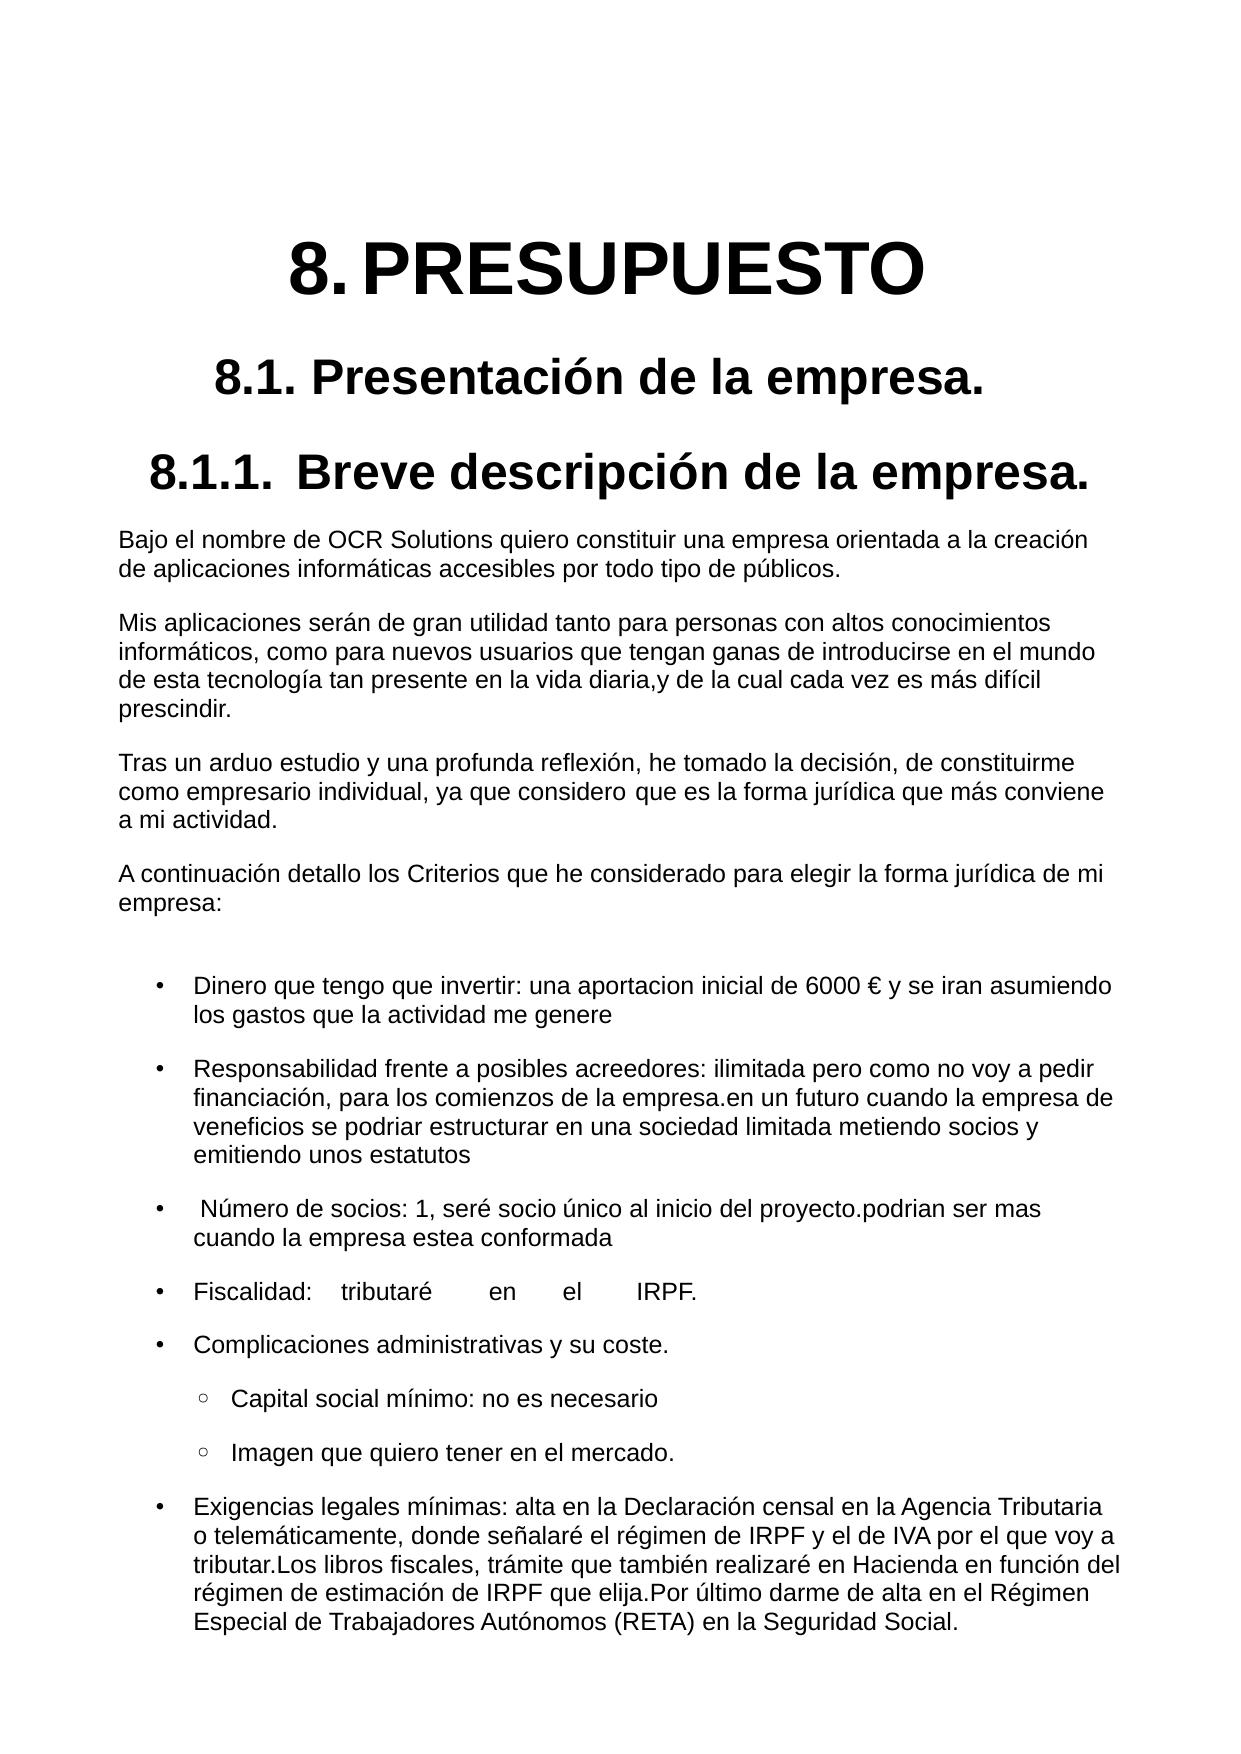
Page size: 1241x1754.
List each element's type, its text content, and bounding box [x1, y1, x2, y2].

list Responsabilidad frente a posibles acreedores: ilimitada pero como no voy a pedir financiación, para los comienzos de la empresa.en un futuro cuando la empresa de veneficios se podriar estructurar en una sociedad limitada metiendo socios y emitiendo unos estatutos [156, 1054, 1122, 1169]
list Dinero que tengo que invertir: una aportacion inicial de 6000 € y se iran asumiendo los gastos que la actividad me genere [156, 971, 1122, 1029]
list Imagen que quiero tener en el mercado. [193, 1438, 1122, 1467]
text A continuación detallo los Criterios que he considerado para elegir la forma jurídica de mi empresa: [118, 859, 1122, 916]
list Complicaciones administrativas y su coste. [156, 1330, 1122, 1359]
text Bajo el nombre de OCR Solutions quiero constituir una empresa orientada a la creación de aplicaciones informáticas accesibles por todo tipo de públicos. [118, 525, 1122, 583]
list Fiscalidad: tributaré en el IRPF. [156, 1277, 1122, 1305]
list Capital social mínimo: no es necesario [193, 1384, 1122, 1413]
list Número de socios: 1, seré socio único al inicio del proyecto.podrian ser mas cuando la empresa estea conformada [156, 1194, 1122, 1252]
text 8. PRESUPUESTO [118, 224, 1122, 310]
text Mis aplicaciones serán de gran utilidad tanto para personas con altos conocimientos informáticos, como para nuevos usuarios que tengan ganas de introducirse en el mundo de esta tecnología tan presente en la vida diaria,y de la cual cada vez es más difícil prescindir. [118, 608, 1122, 723]
title 8.1.1. Breve descripción de la empresa. [118, 443, 1122, 500]
title 8.1. Presentación de la empresa. [118, 348, 1122, 405]
list Exigencias legales mínimas: alta en la Declaración censal en la Agencia Tributaria o telemáticamente, donde señalaré el régimen de IRPF y el de IVA por el que voy a tributar.Los libros fiscales, trámite que también realizaré en Hacienda en función del régimen de estimación de IRPF que elija.Por último darme de alta en el Régimen Especial de Trabajadores Autónomos (RETA) en la Seguridad Social. [156, 1492, 1122, 1636]
text Tras un arduo estudio y una profunda reflexión, he tomado la decisión, de constituirme como empresario individual, ya que considero que es la forma jurídica que más conviene a mi actividad. [118, 748, 1122, 834]
